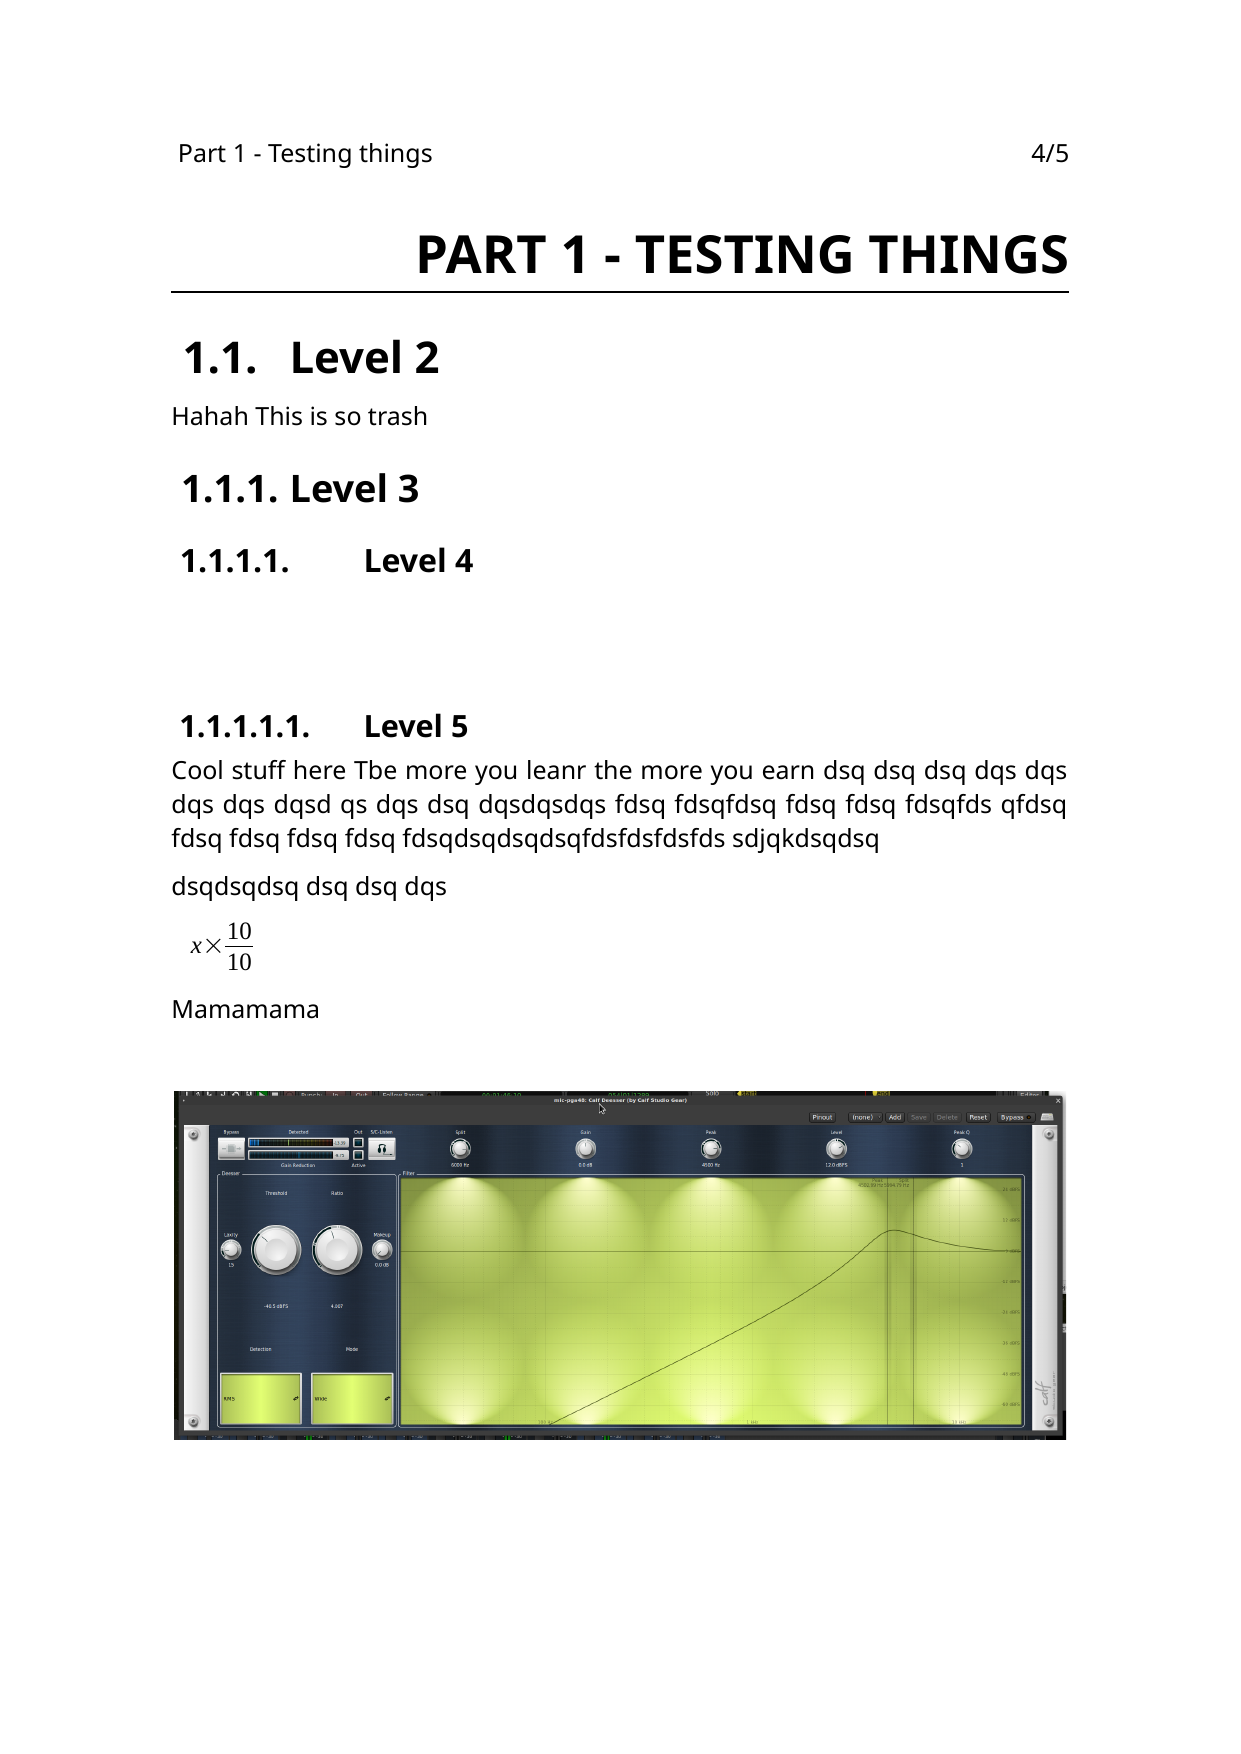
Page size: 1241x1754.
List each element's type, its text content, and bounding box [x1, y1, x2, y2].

picture [174, 1091, 1067, 1440]
text Cool stuff here Tbe more you leanr the more you earn dsq dsq dsq dqs dqs dqs dqs dqsd qs dqs dsq dqsdqsdqs fdsq fdsqfdsq fdsq fdsq fdsqfds qfdsq fdsq fdsq fdsq fdsq fdsqdsqdsqdsqfdsfdsfdsfds sdjqkdsqdsq [171, 752, 1069, 854]
subtitle Testing things [171, 214, 1069, 291]
text Mamamama [171, 991, 1069, 1025]
subtitle Level 4 [171, 538, 1069, 582]
subtitle Level 2 [171, 326, 1069, 386]
subtitle Level 3 [171, 462, 1069, 513]
text Hahah This is so trash [171, 398, 1069, 432]
subtitle Level 5 [171, 704, 1069, 746]
text dsqdsqdsq dsq dsq dqs [171, 869, 1069, 903]
